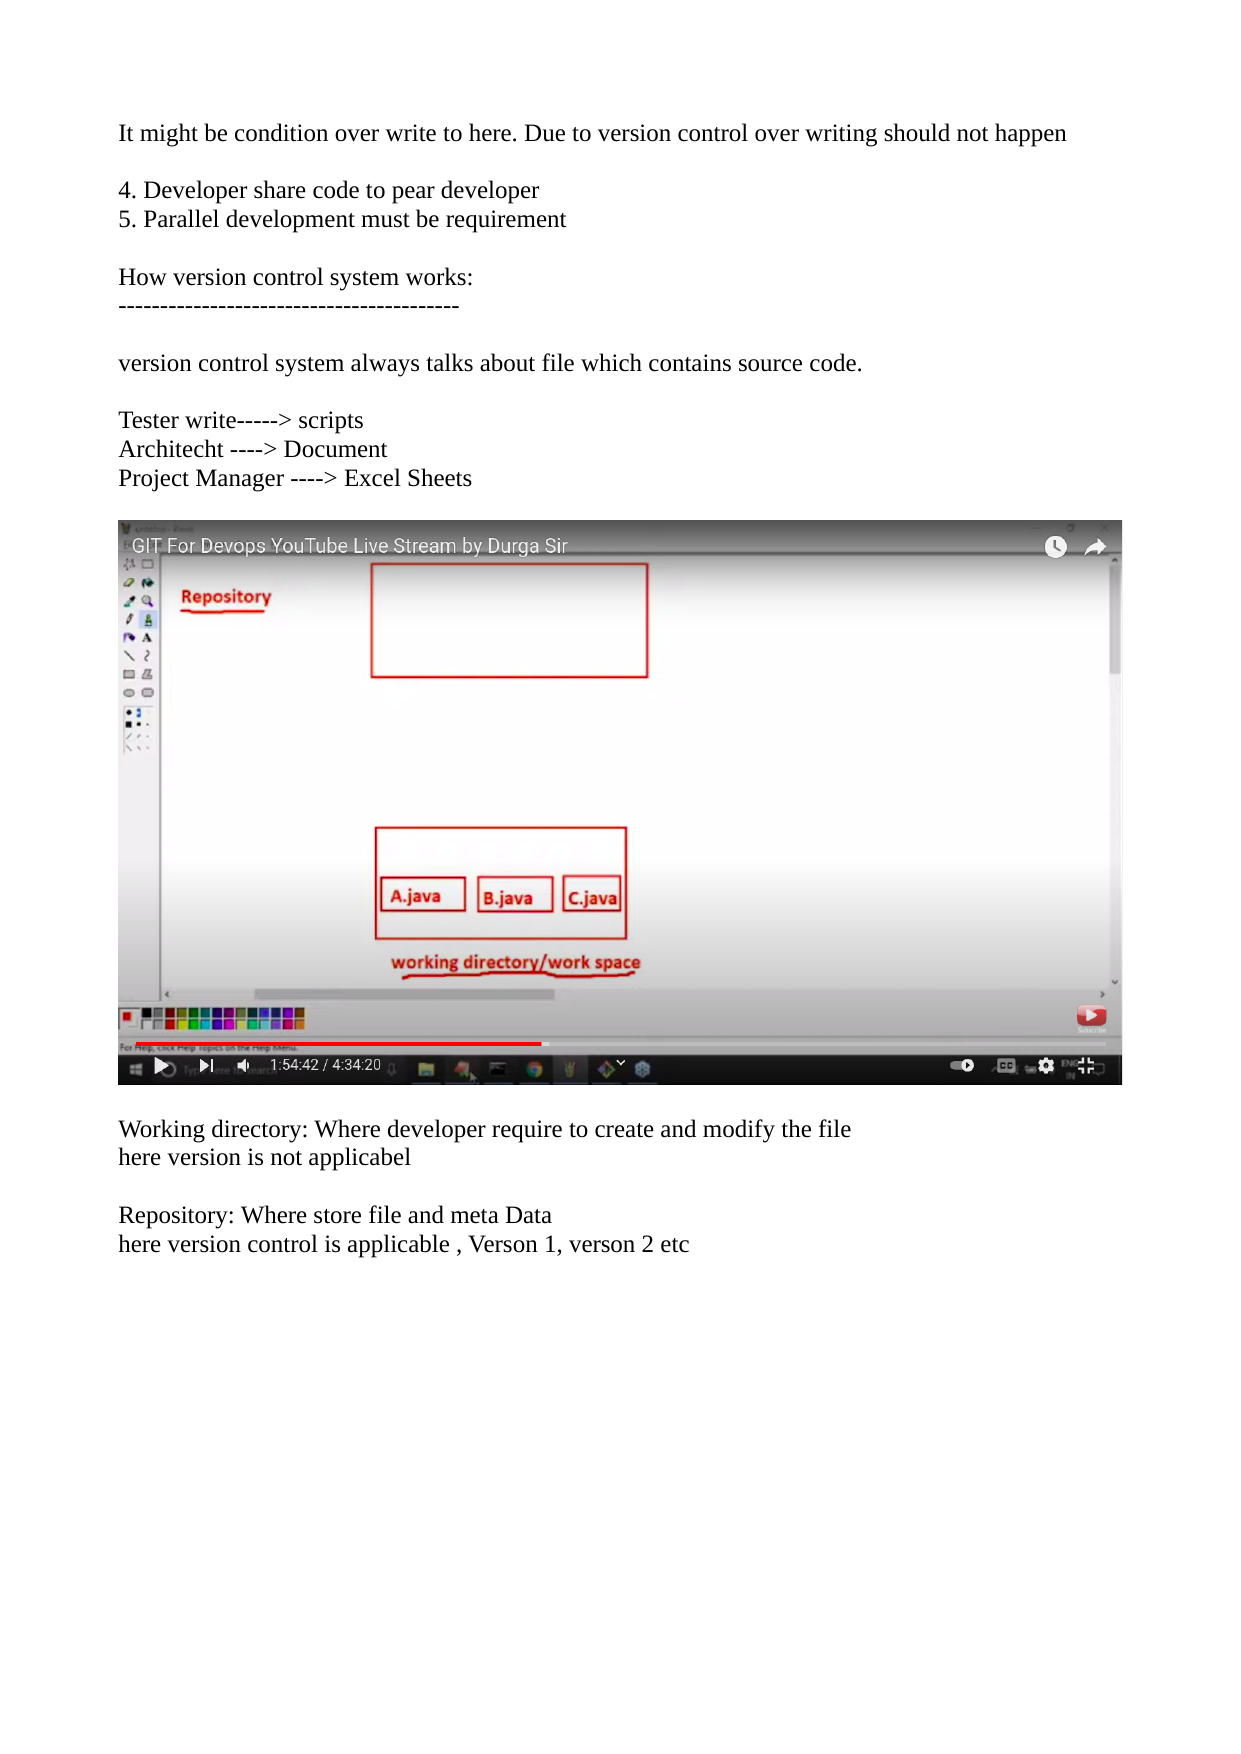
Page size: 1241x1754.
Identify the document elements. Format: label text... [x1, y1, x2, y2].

text Working directory: Where developer require to create and modify the file [118, 1114, 1122, 1142]
text here version is not applicabel [118, 1142, 1122, 1171]
text How version control system works: [118, 262, 1122, 291]
text ----------------------------------------- [118, 291, 1122, 319]
text here version control is applicable , Verson 1, verson 2 etc [118, 1229, 1122, 1257]
text Repository: Where store file and meta Data [118, 1200, 1122, 1229]
text Tester write-----> scripts [118, 406, 1122, 434]
text It might be condition over write to here. Due to version control over writing should not happen [118, 118, 1122, 147]
text version control system always talks about file which contains source code. [118, 348, 1122, 377]
text Project Manager ----> Excel Sheets [118, 463, 1122, 492]
text 5. Parallel development must be requirement [118, 204, 1122, 233]
text 4. Developer share code to pear developer [118, 176, 1122, 204]
picture [118, 520, 1123, 1085]
text Architecht ----> Document [118, 434, 1122, 463]
